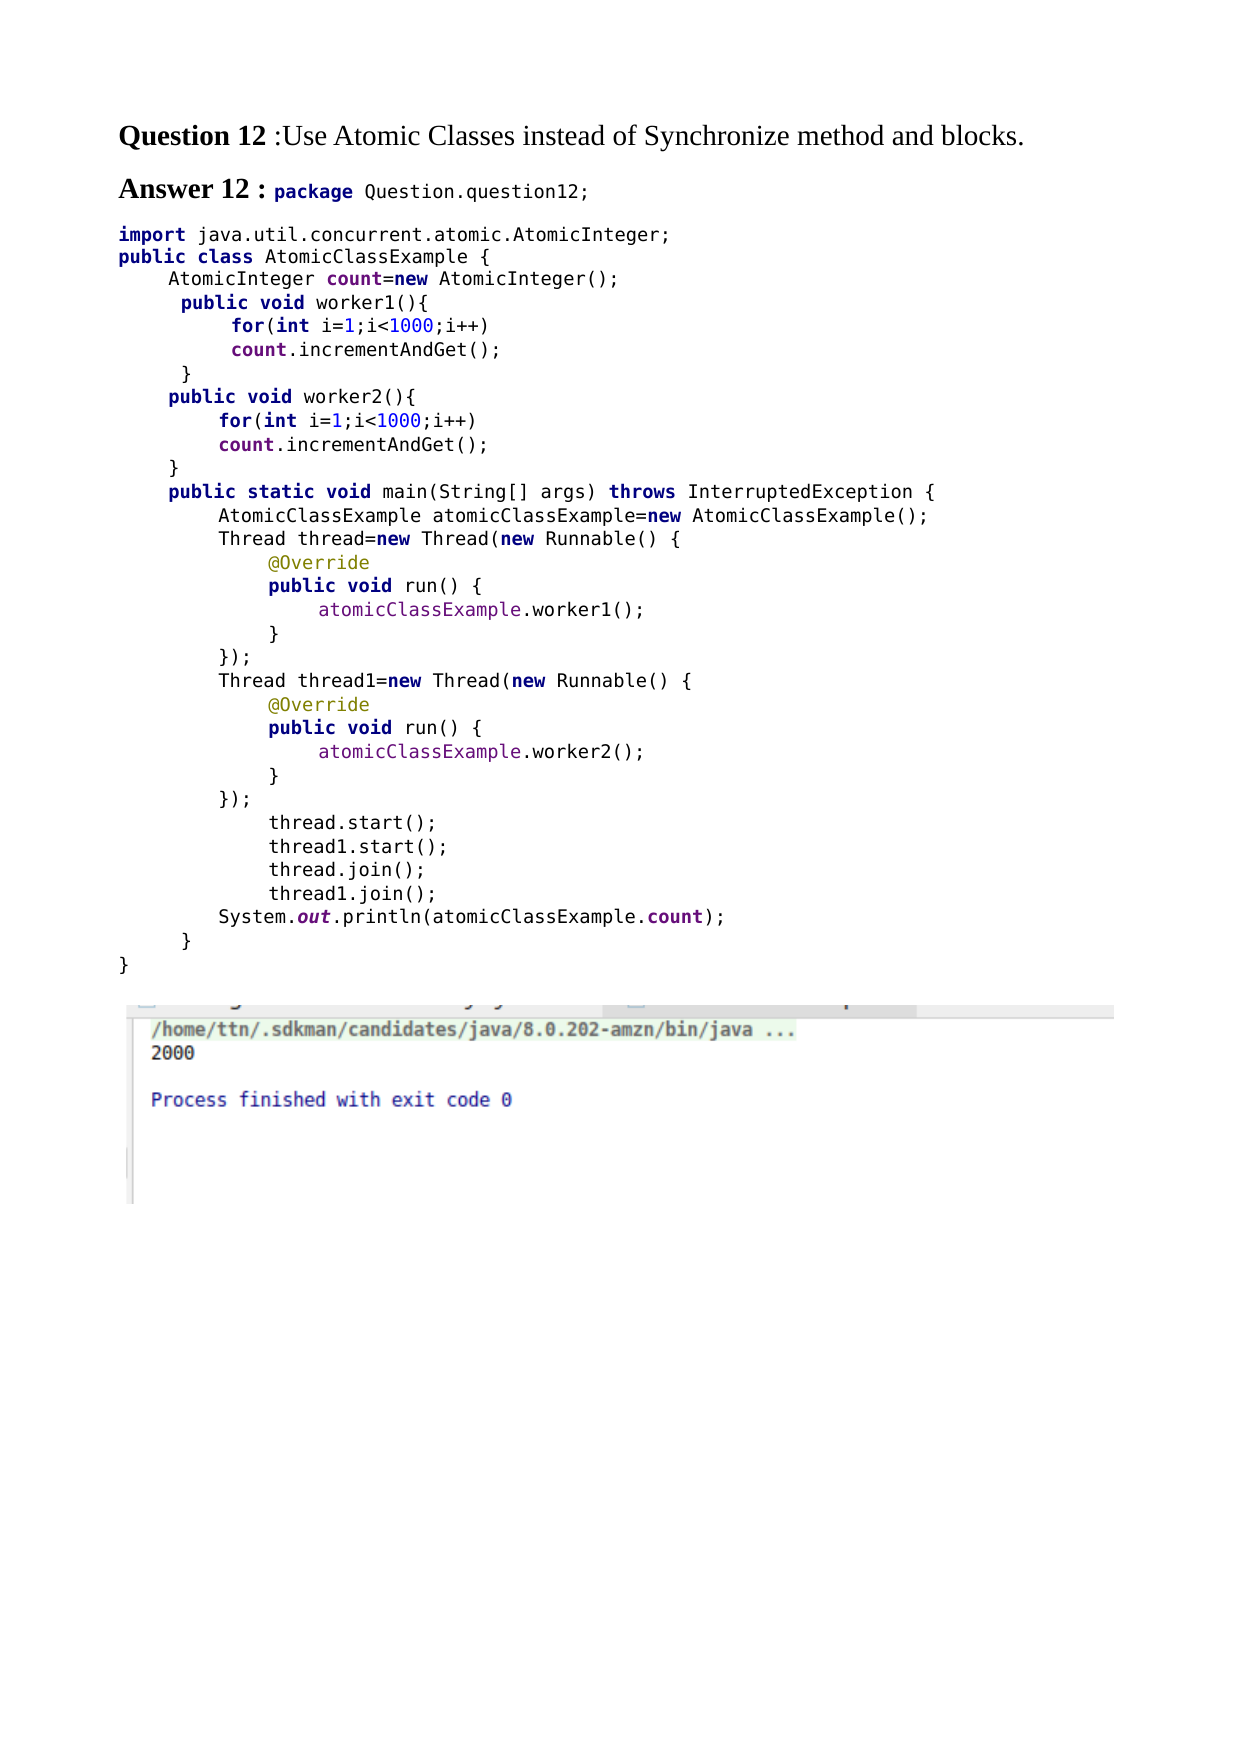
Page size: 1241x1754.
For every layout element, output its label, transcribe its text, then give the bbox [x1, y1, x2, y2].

text for(int i=1;i<1000;i++) [118, 410, 1122, 434]
text } [118, 363, 1122, 386]
text thread1.join(); [118, 883, 1122, 907]
text Thread thread=new Thread(new Runnable() { [118, 528, 1122, 552]
text atomicClassExample.worker2(); [118, 741, 1122, 765]
text for(int i=1;i<1000;i++) [118, 315, 1122, 339]
text import java.util.concurrent.atomic.AtomicInteger; [118, 224, 1122, 246]
text public class AtomicClassExample { [118, 246, 1122, 268]
text thread.start(); [118, 812, 1122, 836]
picture [126, 1005, 1114, 1204]
text @Override [118, 552, 1122, 576]
text atomicClassExample.worker1(); [118, 599, 1122, 623]
text public void worker2(){ [118, 386, 1122, 410]
text public static void main(String[] args) throws InterruptedException { [118, 481, 1122, 504]
text } [118, 954, 1122, 976]
text public void worker1(){ [118, 292, 1122, 315]
text } [118, 457, 1122, 481]
text }); [118, 646, 1122, 670]
text thread1.start(); [118, 836, 1122, 859]
text public void run() { [118, 576, 1122, 599]
text Question 12 :Use Atomic Classes instead of Synchronize method and blocks. [118, 118, 1122, 152]
text System.out.println(atomicClassExample.count); [118, 907, 1122, 930]
text Answer 12 : package Question.question12; [118, 171, 1122, 205]
text } [118, 765, 1122, 788]
text thread.join(); [118, 859, 1122, 883]
text AtomicClassExample atomicClassExample=new AtomicClassExample(); [118, 504, 1122, 528]
text public void run() { [118, 717, 1122, 741]
text @Override [118, 694, 1122, 717]
text count.incrementAndGet(); [118, 434, 1122, 457]
text count.incrementAndGet(); [118, 339, 1122, 363]
text AtomicInteger count=new AtomicInteger(); [118, 268, 1122, 292]
text } [118, 623, 1122, 646]
text } [118, 930, 1122, 954]
text Thread thread1=new Thread(new Runnable() { [118, 670, 1122, 694]
text }); [118, 788, 1122, 812]
